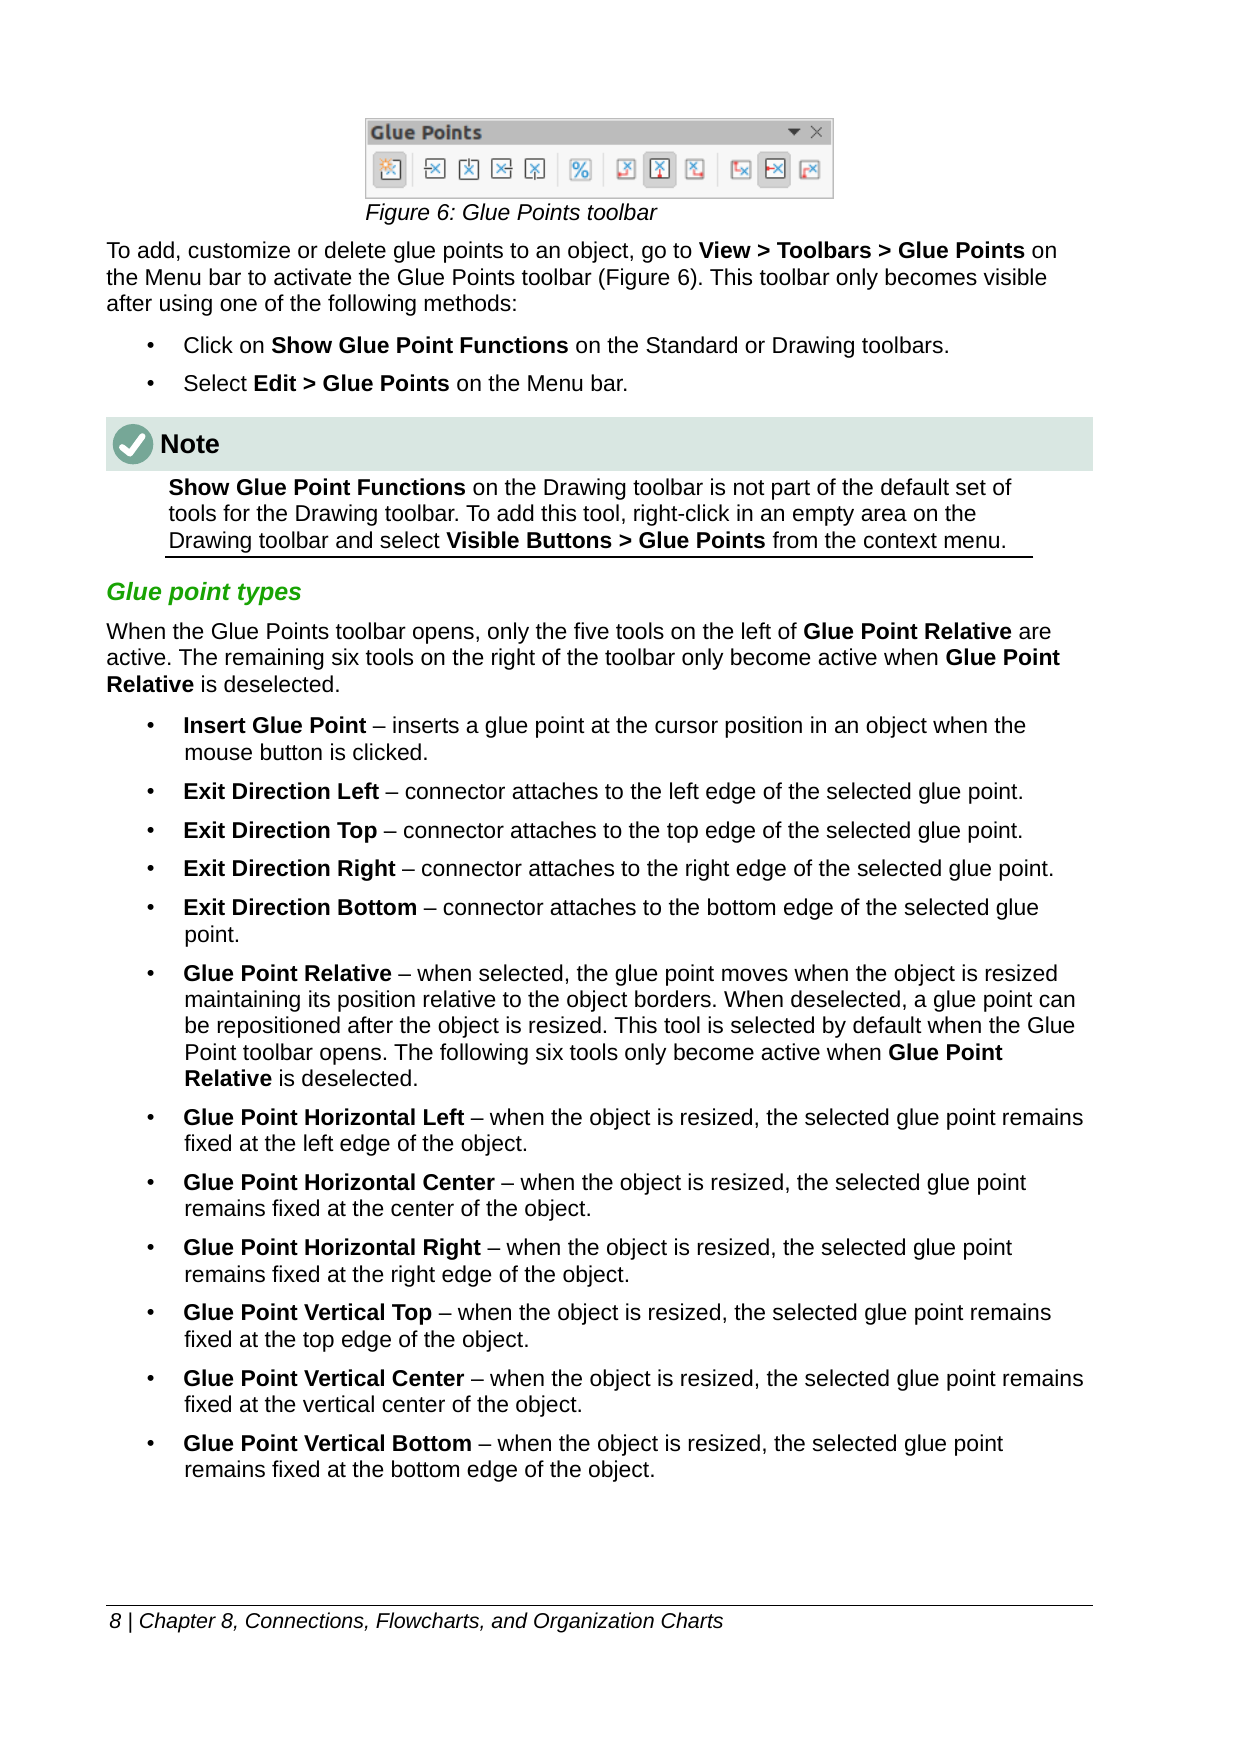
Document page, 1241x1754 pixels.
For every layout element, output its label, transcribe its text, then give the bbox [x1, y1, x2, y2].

text To add, customize or delete glue points to an object, go to View > Toolbars > Glue Points on the Menu bar to activate the Glue Points toolbar (Figure 6). This toolbar only becomes visible after using one of the following methods: [106, 237, 1093, 316]
list Glue Point Vertical Top – when the object is resized, the selected glue point remains fixed at the top edge of the object. [144, 1296, 1093, 1352]
list Glue Point Relative – when selected, the glue point moves when the object is resized maintaining its position relative to the object borders. When deselected, a glue point can be repositioned after the object is resized. This tool is selected by default when the Glue Point toolbar opens. The following six tools only become active when Glue Point Relative is deselected. [144, 957, 1093, 1091]
text Show Glue Point Functions on the Drawing toolbar is not part of the default set of tools for the Drawing toolbar. To add this tool, right-click in an empty area on the Drawing toolbar and select Visible Buttons > Glue Points from the context menu. [165, 471, 1033, 556]
subtitle Note [106, 417, 1093, 471]
picture [365, 118, 834, 199]
list Exit Direction Right – connector attaches to the right edge of the selected glue point. [144, 852, 1093, 882]
subtitle Glue point types [106, 577, 1093, 606]
list Glue Point Vertical Center – when the object is resized, the selected glue point remains fixed at the vertical center of the object. [144, 1362, 1093, 1417]
list Exit Direction Left – connector attaches to the left edge of the selected glue point. [144, 775, 1093, 804]
list Glue Point Horizontal Left – when the object is resized, the selected glue point remains fixed at the left edge of the object. [144, 1101, 1093, 1156]
list Glue Point Vertical Bottom – when the object is resized, the selected glue point remains fixed at the bottom edge of the object. [144, 1427, 1093, 1485]
list Glue Point Horizontal Right – when the object is resized, the selected glue point remains fixed at the right edge of the object. [144, 1231, 1093, 1287]
text When the Glue Points toolbar opens, only the five tools on the left of Glue Point Relative are active. The remaining six tools on the right of the toolbar only become active when Glue Point Relative is deselected. [106, 618, 1093, 697]
list Select Edit > Glue Points on the Menu bar. [144, 367, 1093, 400]
list Insert Glue Point – inserts a glue point at the cursor position in an object when the mouse button is clicked. [144, 709, 1093, 765]
text Figure 6: Glue Points toolbar [365, 199, 834, 225]
list Exit Direction Top – connector attaches to the top edge of the selected glue point. [144, 814, 1093, 843]
list Click on Show Glue Point Functions on the Standard or Drawing toolbars. [144, 329, 1093, 358]
list Exit Direction Bottom – connector attaches to the bottom edge of the selected glue point. [144, 891, 1093, 947]
list Glue Point Horizontal Center – when the object is resized, the selected glue point remains fixed at the center of the object. [144, 1166, 1093, 1222]
